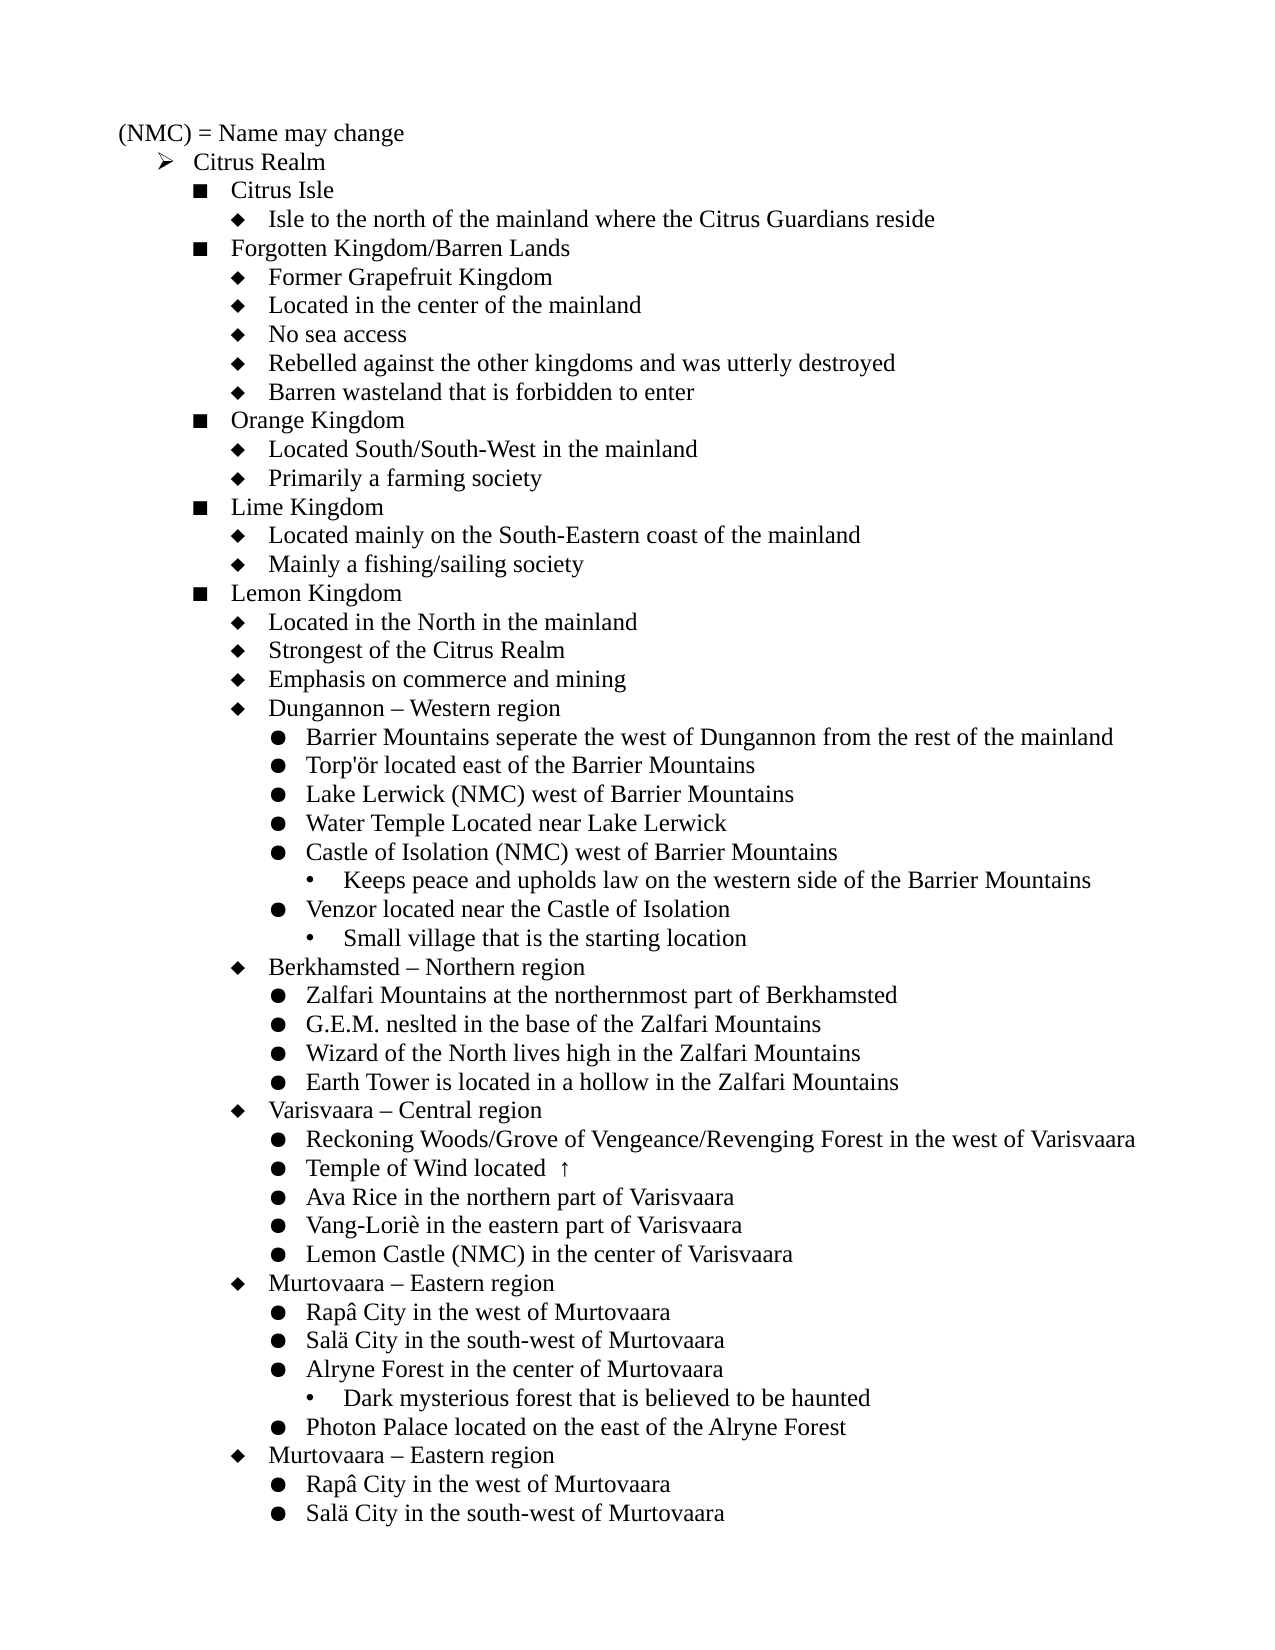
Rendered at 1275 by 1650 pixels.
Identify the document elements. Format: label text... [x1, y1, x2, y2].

list Water Temple Located near Lake Lerwick [268, 808, 1157, 837]
list Former Grapefruit Kingdom [231, 262, 1157, 291]
list Castle of Isolation (NMC) west of Barrier Mountains [268, 837, 1157, 866]
list Isle to the north of the mainland where the Citrus Guardians reside [231, 204, 1157, 233]
list Rapâ City in the west of Murtovaara [268, 1469, 1157, 1498]
list Located South/South-West in the mainland [231, 434, 1157, 463]
text (NMC) = Name may change [118, 118, 1157, 147]
list Lime Kingdom [193, 492, 1157, 521]
list Primarily a farming society [231, 463, 1157, 492]
list Located in the North in the mainland [231, 607, 1157, 636]
list Berkhamsted – Northern region [231, 952, 1157, 981]
list Strongest of the Citrus Realm [231, 636, 1157, 664]
list Barren wasteland that is forbidden to enter [231, 377, 1157, 406]
list Earth Tower is located in a hollow in the Zalfari Mountains [268, 1067, 1157, 1096]
list Ava Rice in the northern part of Varisvaara [268, 1182, 1157, 1211]
list Lake Lerwick (NMC) west of Barrier Mountains [268, 779, 1157, 808]
list Alryne Forest in the center of Murtovaara [268, 1354, 1157, 1383]
list Murtovaara – Eastern region [231, 1441, 1157, 1469]
list Vang-Loriè in the eastern part of Varisvaara [268, 1211, 1157, 1239]
list Located mainly on the South-Eastern coast of the mainland [231, 521, 1157, 549]
list Mainly a fishing/sailing society [231, 549, 1157, 578]
list Zalfari Mountains at the northernmost part of Berkhamsted [268, 981, 1157, 1009]
list Salä City in the south-west of Murtovaara [268, 1326, 1157, 1354]
list Torp'ör located east of the Barrier Mountains [268, 751, 1157, 779]
list Emphasis on commerce and mining [231, 664, 1157, 693]
list Keeps peace and upholds law on the western side of the Barrier Mountains [306, 866, 1157, 894]
list No sea access [231, 319, 1157, 348]
list Located in the center of the mainland [231, 291, 1157, 319]
list Lemon Kingdom [193, 578, 1157, 607]
list Lemon Castle (NMC) in the center of Varisvaara [268, 1239, 1157, 1268]
list Rapâ City in the west of Murtovaara [268, 1297, 1157, 1326]
list Photon Palace located on the east of the Alryne Forest [268, 1412, 1157, 1441]
list Small village that is the starting location [306, 923, 1157, 952]
list Murtovaara – Eastern region [231, 1268, 1157, 1297]
list G.E.M. neslted in the base of the Zalfari Mountains [268, 1009, 1157, 1038]
list Wizard of the North lives high in the Zalfari Mountains [268, 1038, 1157, 1067]
list Rebelled against the other kingdoms and was utterly destroyed [231, 348, 1157, 377]
list Orange Kingdom [193, 406, 1157, 434]
list Forgotten Kingdom/Barren Lands [193, 233, 1157, 262]
list Venzor located near the Castle of Isolation [268, 894, 1157, 923]
list Temple of Wind located ↑ [268, 1153, 1157, 1182]
list Varisvaara – Central region [231, 1096, 1157, 1124]
list Citrus Isle [193, 176, 1157, 204]
list Citrus Realm [156, 147, 1157, 176]
list Salä City in the south-west of Murtovaara [268, 1498, 1157, 1527]
list Dark mysterious forest that is believed to be haunted [306, 1383, 1157, 1412]
list Barrier Mountains seperate the west of Dungannon from the rest of the mainland [268, 722, 1157, 751]
list Reckoning Woods/Grove of Vengeance/Revenging Forest in the west of Varisvaara [268, 1124, 1157, 1153]
list Dungannon – Western region [231, 693, 1157, 722]
